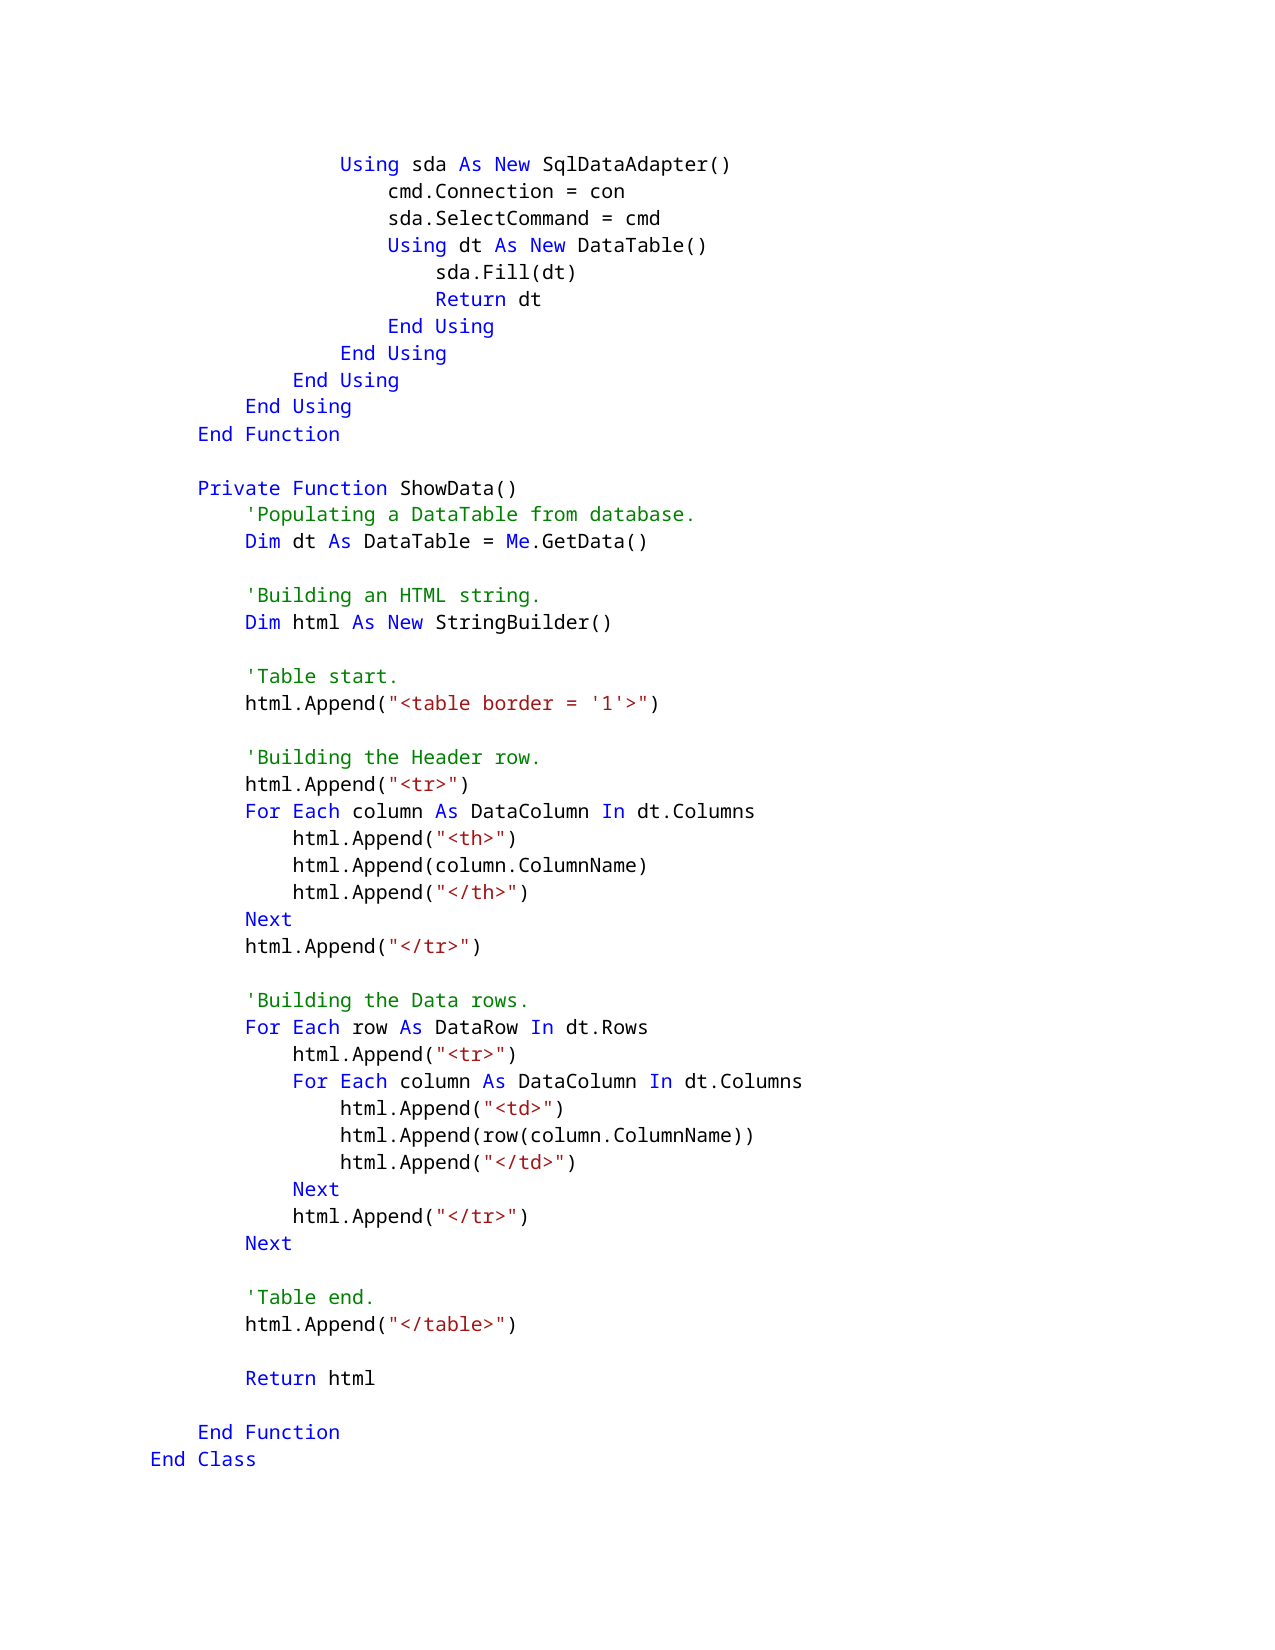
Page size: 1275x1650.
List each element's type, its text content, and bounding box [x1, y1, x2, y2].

text 'Building the Data rows. [150, 986, 1125, 1013]
text html.Append("<tr>") [150, 771, 1125, 797]
text Dim html As New StringBuilder() [150, 609, 1125, 636]
text Next [150, 905, 1125, 932]
text End Class [150, 1445, 1125, 1472]
text For Each row As DataRow In dt.Rows [150, 1013, 1125, 1040]
text Using sda As New SqlDataAdapter() [150, 150, 1125, 177]
text Private Function ShowData() [150, 474, 1125, 501]
text html.Append("</th>") [150, 878, 1125, 905]
text Return html [150, 1364, 1125, 1391]
text Return dt [150, 285, 1125, 312]
text html.Append("</tr>") [150, 1202, 1125, 1229]
text html.Append("</table>") [150, 1310, 1125, 1337]
text End Using [150, 312, 1125, 339]
text 'Building an HTML string. [150, 582, 1125, 609]
text html.Append("</td>") [150, 1148, 1125, 1175]
text html.Append(column.ColumnName) [150, 851, 1125, 878]
text html.Append("<td>") [150, 1094, 1125, 1121]
text For Each column As DataColumn In dt.Columns [150, 1067, 1125, 1094]
text End Function [150, 1418, 1125, 1445]
text html.Append(row(column.ColumnName)) [150, 1121, 1125, 1148]
text html.Append("<table border = '1'>") [150, 689, 1125, 717]
text End Using [150, 339, 1125, 366]
text 'Table start. [150, 663, 1125, 689]
text Next [150, 1229, 1125, 1256]
text End Function [150, 420, 1125, 447]
text Using dt As New DataTable() [150, 231, 1125, 258]
text cmd.Connection = con [150, 177, 1125, 204]
text 'Populating a DataTable from database. [150, 501, 1125, 528]
text End Using [150, 366, 1125, 393]
text html.Append("<tr>") [150, 1040, 1125, 1067]
text For Each column As DataColumn In dt.Columns [150, 797, 1125, 824]
text html.Append("<th>") [150, 824, 1125, 851]
text End Using [150, 393, 1125, 420]
text 'Table end. [150, 1283, 1125, 1310]
text Dim dt As DataTable = Me.GetData() [150, 528, 1125, 555]
text sda.SelectCommand = cmd [150, 204, 1125, 231]
text sda.Fill(dt) [150, 258, 1125, 285]
text 'Building the Header row. [150, 743, 1125, 771]
text html.Append("</tr>") [150, 932, 1125, 959]
text Next [150, 1175, 1125, 1202]
